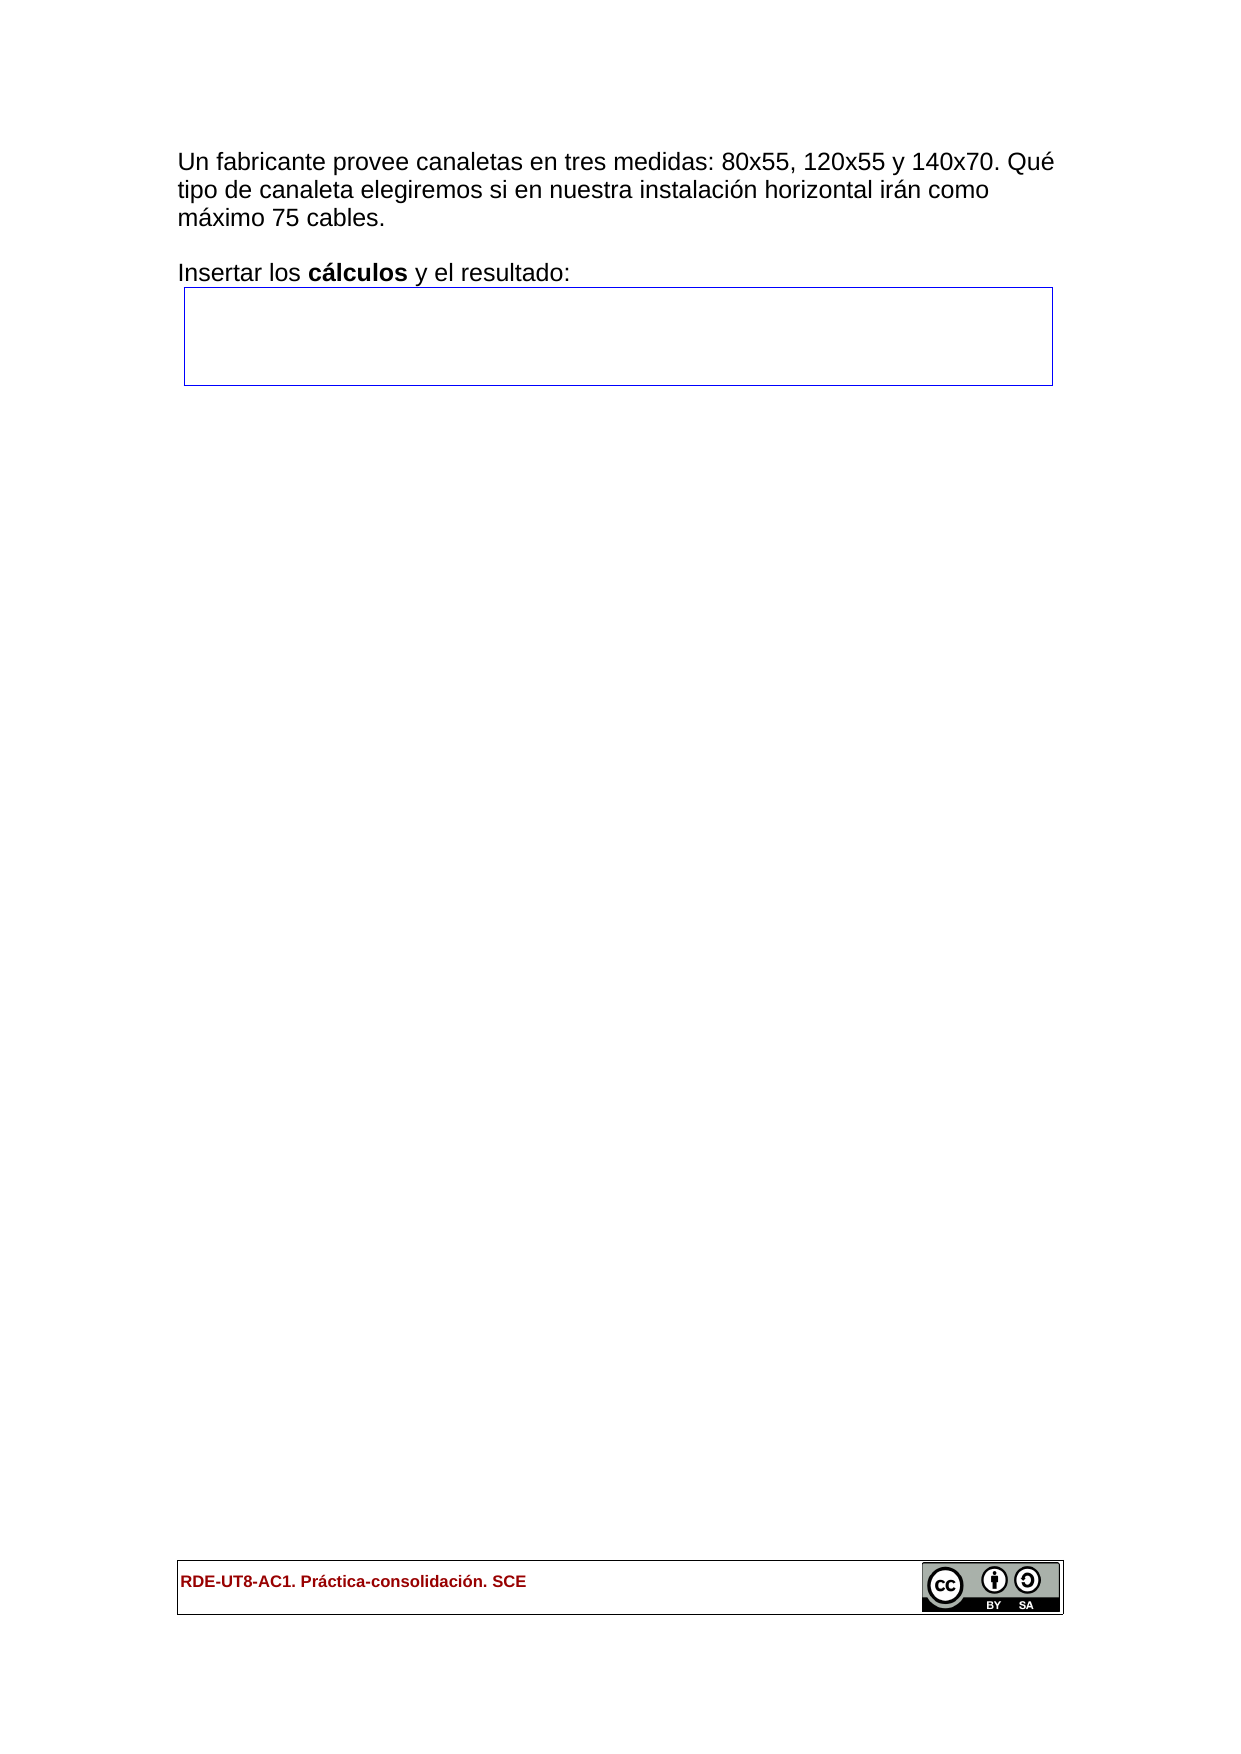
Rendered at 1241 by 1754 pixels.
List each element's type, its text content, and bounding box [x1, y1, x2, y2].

table_header [185, 288, 1052, 385]
picture [922, 1562, 1060, 1612]
list Un fabricante provee canaletas en tres medidas: 80x55, 120x55 y 140x70. Qué tipo de canaleta elegiremos si en nuestra instalación horizontal irán como máximo 75 cables. [177, 148, 1063, 231]
text Insertar los cálculos y el resultado: [177, 259, 1063, 287]
